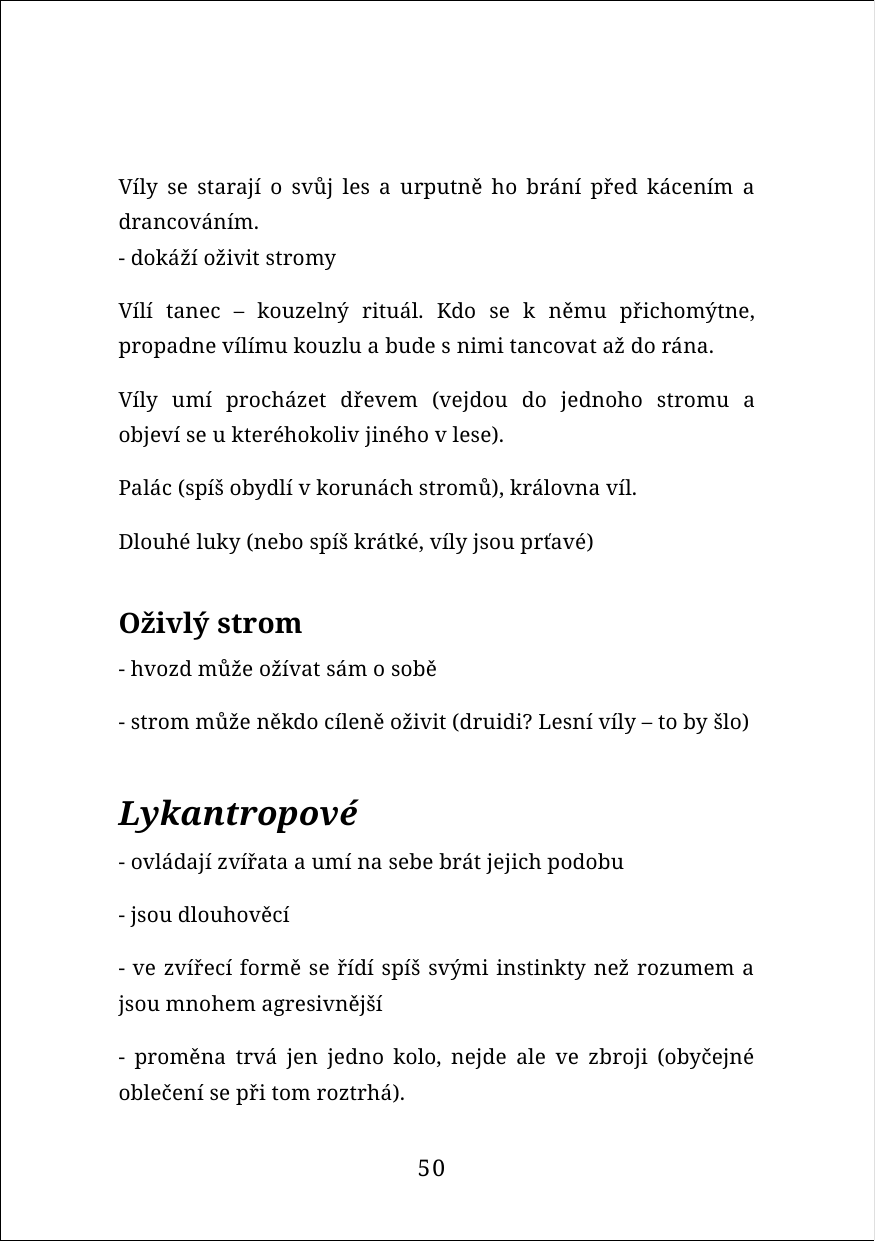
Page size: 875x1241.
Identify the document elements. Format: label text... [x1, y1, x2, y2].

text Dlouhé luky (nebo spíš krátké, víly jsou prťavé) [118, 527, 756, 555]
text - ve zvířecí formě se řídí spíš svými instinkty než rozumem a jsou mnohem agresivnější [118, 953, 756, 1017]
text Víly umí procházet dřevem (vejdou do jednoho stromu a objeví se u kteréhokoliv jiného v lese). [118, 385, 756, 449]
text - ovládají zvířata a umí na sebe brát jejich podobu [118, 847, 756, 875]
text - strom může někdo cíleně oživit (druidi? Lesní víly – to by šlo) [118, 707, 756, 735]
text - proměna trvá jen jedno kolo, nejde ale ve zbroji (obyčejné oblečení se při tom roztrhá). [118, 1042, 756, 1106]
text - hvozd může ožívat sám o sobě [118, 654, 756, 682]
text Vílí tanec – kouzelný rituál. Kdo se k němu přichomýtne, propadne vílímu kouzlu a bude s nimi tancovat až do rána. [118, 296, 756, 360]
text Palác (spíš obydlí v korunách stromů), královna víl. [118, 473, 756, 502]
text - jsou dlouhověcí [118, 900, 756, 929]
subtitle Lykantropové [118, 790, 756, 835]
text Víly se starají o svůj les a urputně ho brání před kácením a drancováním. - dokáží oživit stromy [118, 172, 756, 271]
subtitle Oživlý strom [118, 604, 756, 642]
